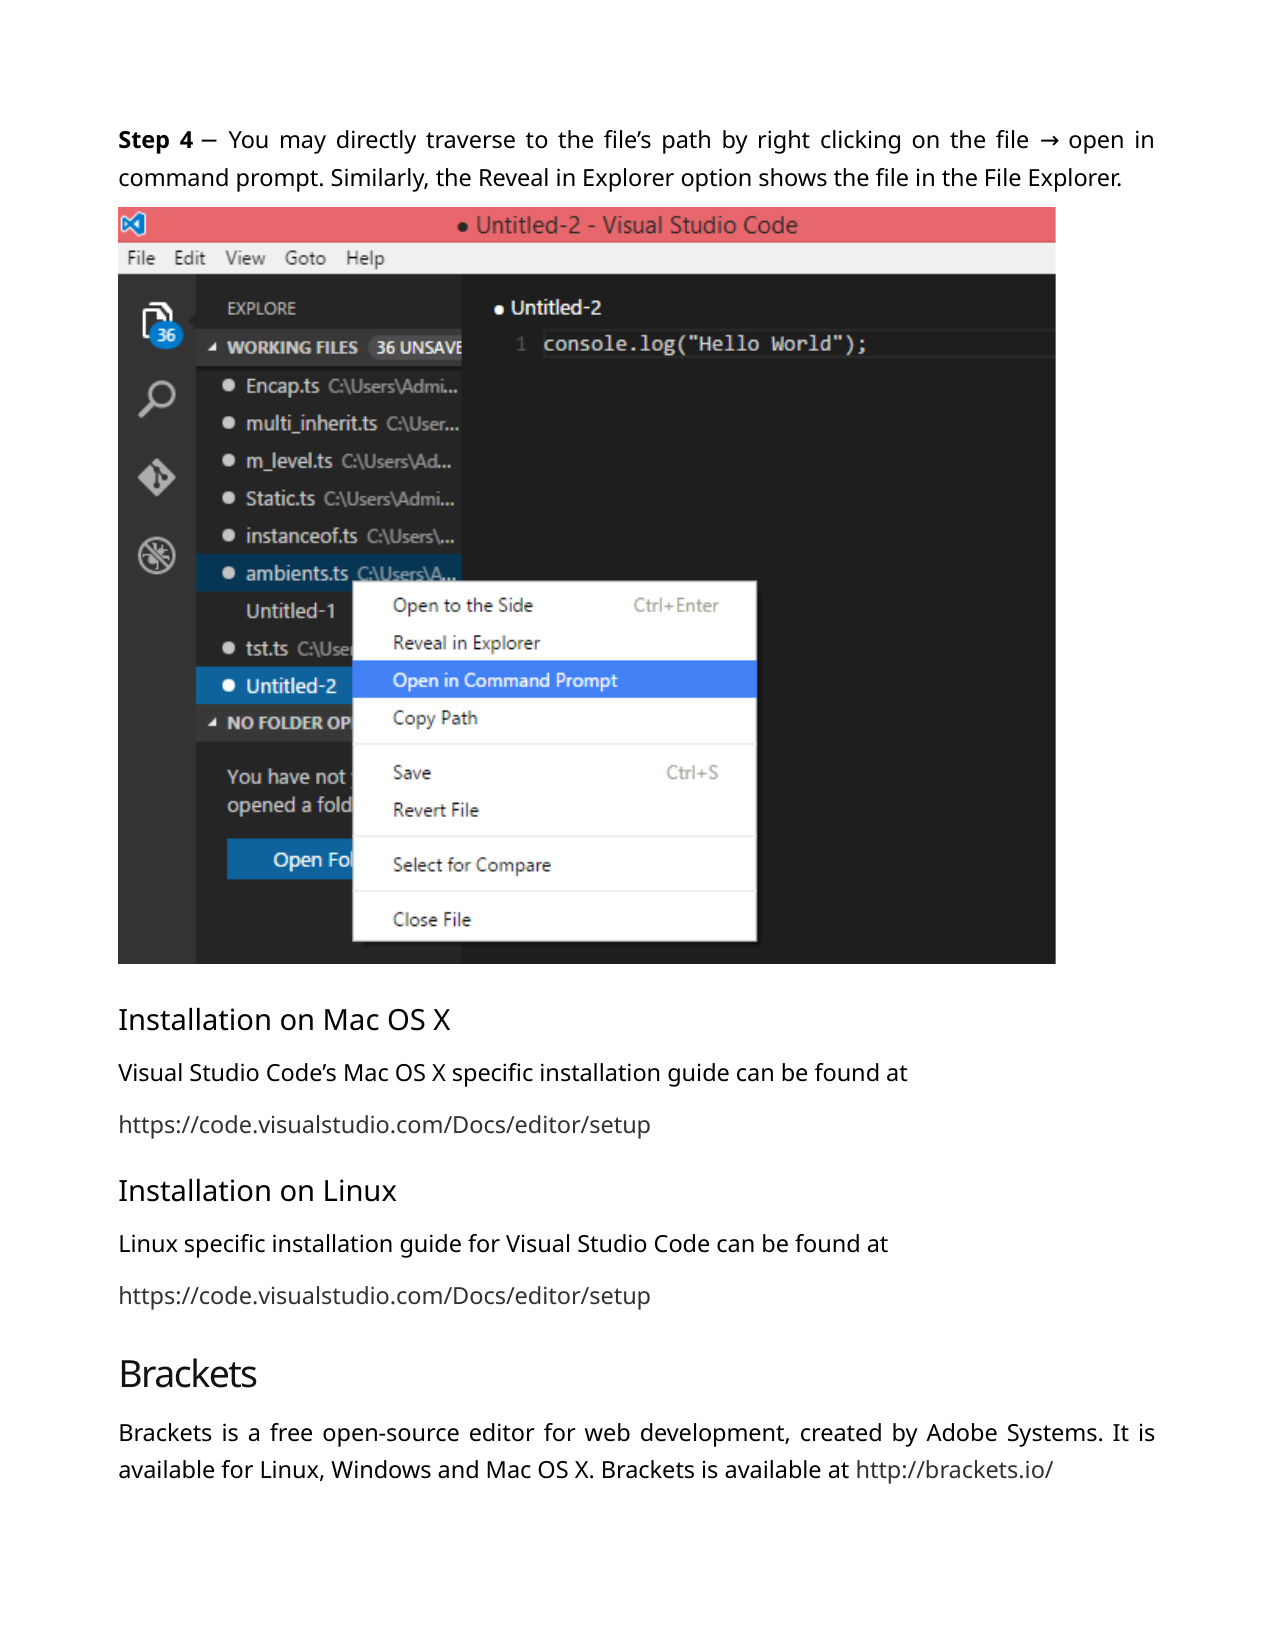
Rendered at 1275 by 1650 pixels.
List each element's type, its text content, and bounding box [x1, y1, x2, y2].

subtitle Installation on Mac OS X [118, 999, 1157, 1038]
text Step 4 − You may directly traverse to the file’s path by right clicking on the file → open in command prompt. Similarly, the Reveal in Explorer option shows the file in the File Explorer. [118, 118, 1157, 193]
text https://code.visualstudio.com/Docs/editor/setup [118, 1274, 1157, 1312]
text https://code.visualstudio.com/Docs/editor/setup [118, 1103, 1157, 1141]
picture [118, 207, 1056, 964]
text Visual Studio Code’s Mac OS X specific installation guide can be found at [118, 1051, 1157, 1088]
subtitle Brackets [118, 1347, 1157, 1398]
text Brackets is a free open-source editor for web development, created by Adobe Systems. It is available for Linux, Windows and Mac OS X. Brackets is available at http://brackets.io/ [118, 1411, 1157, 1486]
text Linux specific installation guide for Visual Studio Code can be found at [118, 1222, 1157, 1259]
subtitle Installation on Linux [118, 1170, 1157, 1209]
